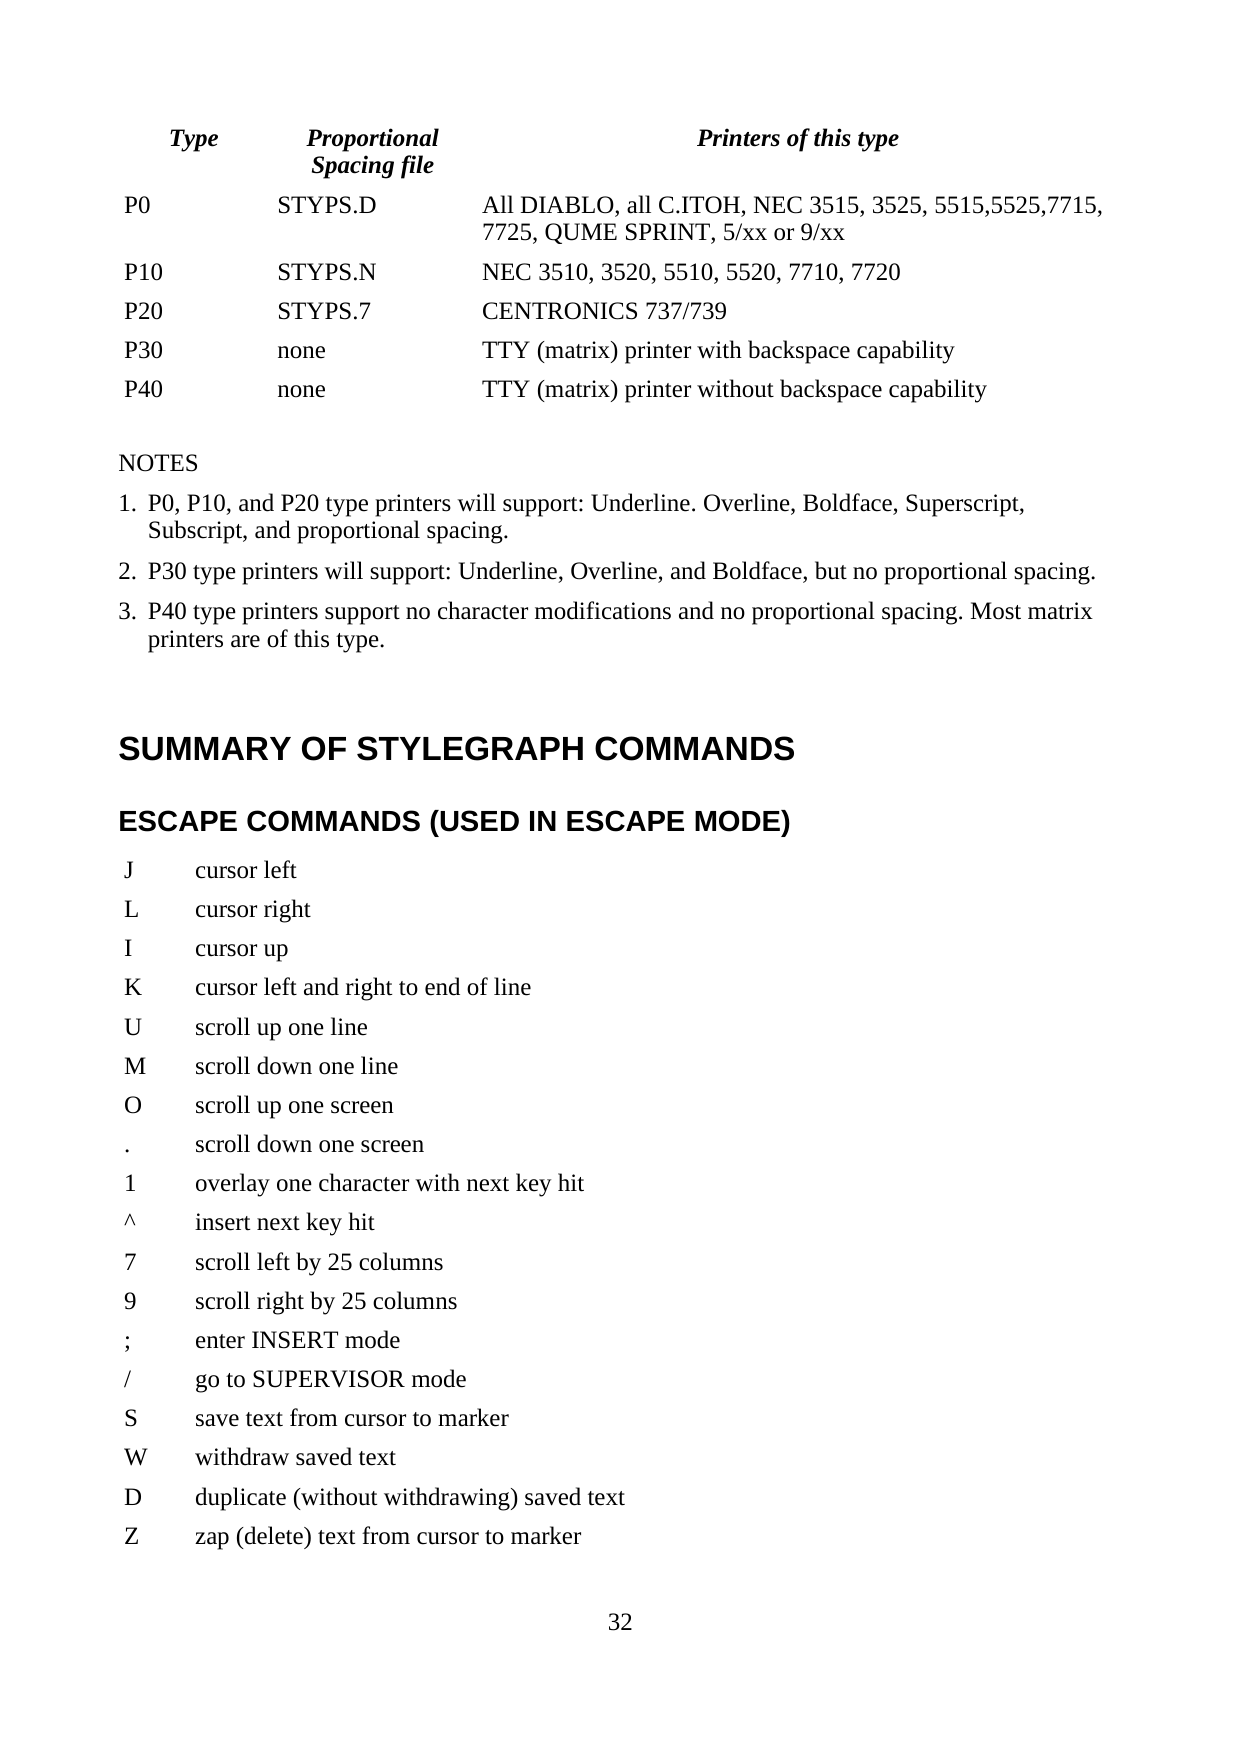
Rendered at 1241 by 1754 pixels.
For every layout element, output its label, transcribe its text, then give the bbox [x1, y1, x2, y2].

table_cell scroll up one screen [189, 1085, 1122, 1124]
table_cell CENTRONICS 737/739 [476, 291, 1122, 330]
table_cell scroll up one line [189, 1007, 1122, 1046]
table_cell I [118, 929, 189, 968]
table_cell none [271, 369, 476, 408]
table_cell P0 [118, 185, 271, 252]
table_cell none [271, 330, 476, 369]
table_cell 1 [118, 1164, 189, 1203]
table_cell overlay one character with next key hit [189, 1164, 1122, 1203]
table_header cursor left [189, 850, 1122, 889]
table_cell cursor left and right to end of line [189, 968, 1122, 1007]
table_cell P30 [118, 330, 271, 369]
table_cell S [118, 1399, 189, 1438]
table_cell STYPS.7 [271, 291, 476, 330]
table_cell zap (delete) text from cursor to marker [189, 1516, 1122, 1555]
table_cell P20 [118, 291, 271, 330]
table_cell K [118, 968, 189, 1007]
table_header Proportional Spacing file [271, 118, 476, 185]
table_cell STYPS.D [271, 185, 476, 252]
table_cell withdraw saved text [189, 1438, 1122, 1477]
table_cell D [118, 1477, 189, 1516]
table_cell P10 [118, 252, 271, 291]
table_cell cursor right [189, 889, 1122, 928]
table_cell enter INSERT mode [189, 1320, 1122, 1359]
table_cell TTY (matrix) printer without backspace capability [476, 369, 1122, 408]
table_cell duplicate (without withdrawing) saved text [189, 1477, 1122, 1516]
table_cell insert next key hit [189, 1203, 1122, 1242]
text NOTES [118, 449, 1122, 476]
table_cell TTY (matrix) printer with backspace capability [476, 330, 1122, 369]
table_cell M [118, 1046, 189, 1085]
table_cell scroll left by 25 columns [189, 1242, 1122, 1281]
table_cell cursor up [189, 929, 1122, 968]
table_header J [118, 850, 189, 889]
table_cell scroll right by 25 columns [189, 1281, 1122, 1320]
table_cell W [118, 1438, 189, 1477]
list P40 type printers support no character modifications and no proportional spacing. Most matrix printers are of this type. [118, 597, 1122, 652]
list P0, P10, and P20 type printers will support: Underline. Overline, Boldface, Superscript, Subscript, and proportional spacing. [118, 489, 1122, 544]
table_cell NEC 3510, 3520, 5510, 5520, 7710, 7720 [476, 252, 1122, 291]
table_cell P40 [118, 369, 271, 408]
table_cell Z [118, 1516, 189, 1555]
table_cell All DIABLO, all C.ITOH, NEC 3515, 3525, 5515,5525,7715, 7725, QUME SPRINT, 5/xx or 9/xx [476, 185, 1122, 252]
table_cell ^ [118, 1203, 189, 1242]
table_cell save text from cursor to marker [189, 1399, 1122, 1438]
table_cell O [118, 1085, 189, 1124]
subtitle ESCAPE COMMANDS (USED IN ESCAPE MODE) [118, 805, 1122, 838]
table_cell L [118, 889, 189, 928]
table_header Printers of this type [476, 118, 1122, 185]
table_cell go to SUPERVISOR mode [189, 1359, 1122, 1398]
table_cell ; [118, 1320, 189, 1359]
table_cell 7 [118, 1242, 189, 1281]
table_cell U [118, 1007, 189, 1046]
table_cell scroll down one screen [189, 1124, 1122, 1163]
subtitle SUMMARY OF STYLEGRAPH COMMANDS [118, 730, 1122, 767]
table_cell 9 [118, 1281, 189, 1320]
table_cell scroll down one line [189, 1046, 1122, 1085]
table_cell . [118, 1124, 189, 1163]
table_header Type [118, 118, 271, 185]
table_cell STYPS.N [271, 252, 476, 291]
table_cell / [118, 1359, 189, 1398]
list P30 type printers will support: Underline, Overline, and Boldface, but no proportional spacing. [118, 557, 1122, 584]
